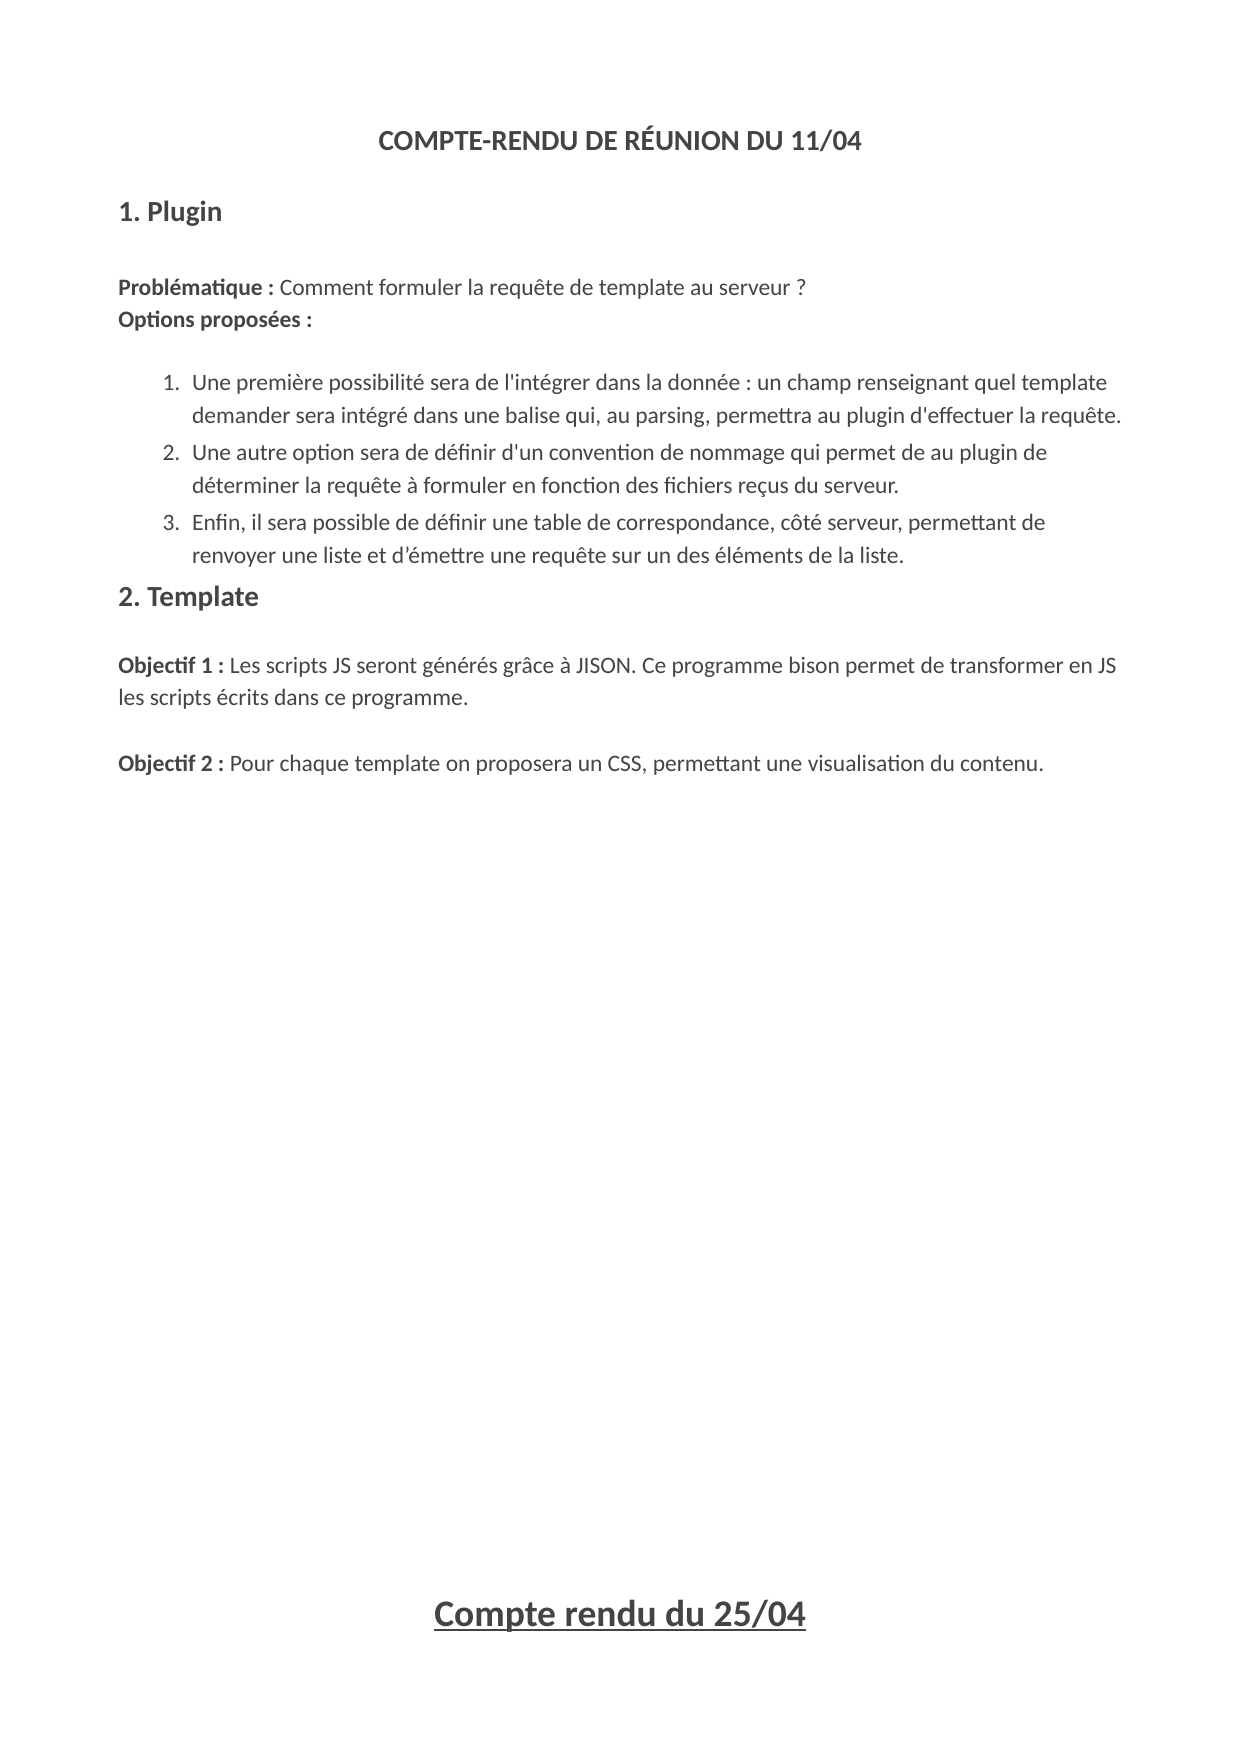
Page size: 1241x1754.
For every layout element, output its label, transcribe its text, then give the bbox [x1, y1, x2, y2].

text 2. Template [118, 574, 1122, 613]
text COMPTE-RENDU DE RÉUNION DU 11/04 [118, 118, 1122, 157]
text Problématique : Comment formuler la requête de template au serveur ? [118, 268, 1122, 301]
text 1. Plugin [118, 190, 1122, 229]
text Options proposées : [118, 301, 1122, 334]
list Une autre option sera de définir d'un convention de nommage qui permet de au plugin de déterminer la requête à formuler en fonction des fichiers reçus du serveur. [162, 433, 1122, 499]
text Objectif 2 : Pour chaque template on proposera un CSS, permettant une visualisation du contenu. [118, 744, 1122, 777]
text Objectif 1 : Les scripts JS seront générés grâce à JISON. Ce programme bison permet de transformer en JS les scripts écrits dans ce programme. [118, 646, 1122, 712]
list Une première possibilité sera de l'intégrer dans la donnée : un champ renseignant quel template demander sera intégré dans une balise qui, au parsing, permettra au plugin d'effectuer la requête. [162, 363, 1122, 429]
text Compte rendu du 25/04 [118, 1582, 1122, 1635]
list Enfin, il sera possible de définir une table de correspondance, côté serveur, permettant de renvoyer une liste et d’émettre une requête sur un des éléments de la liste. [162, 504, 1122, 569]
